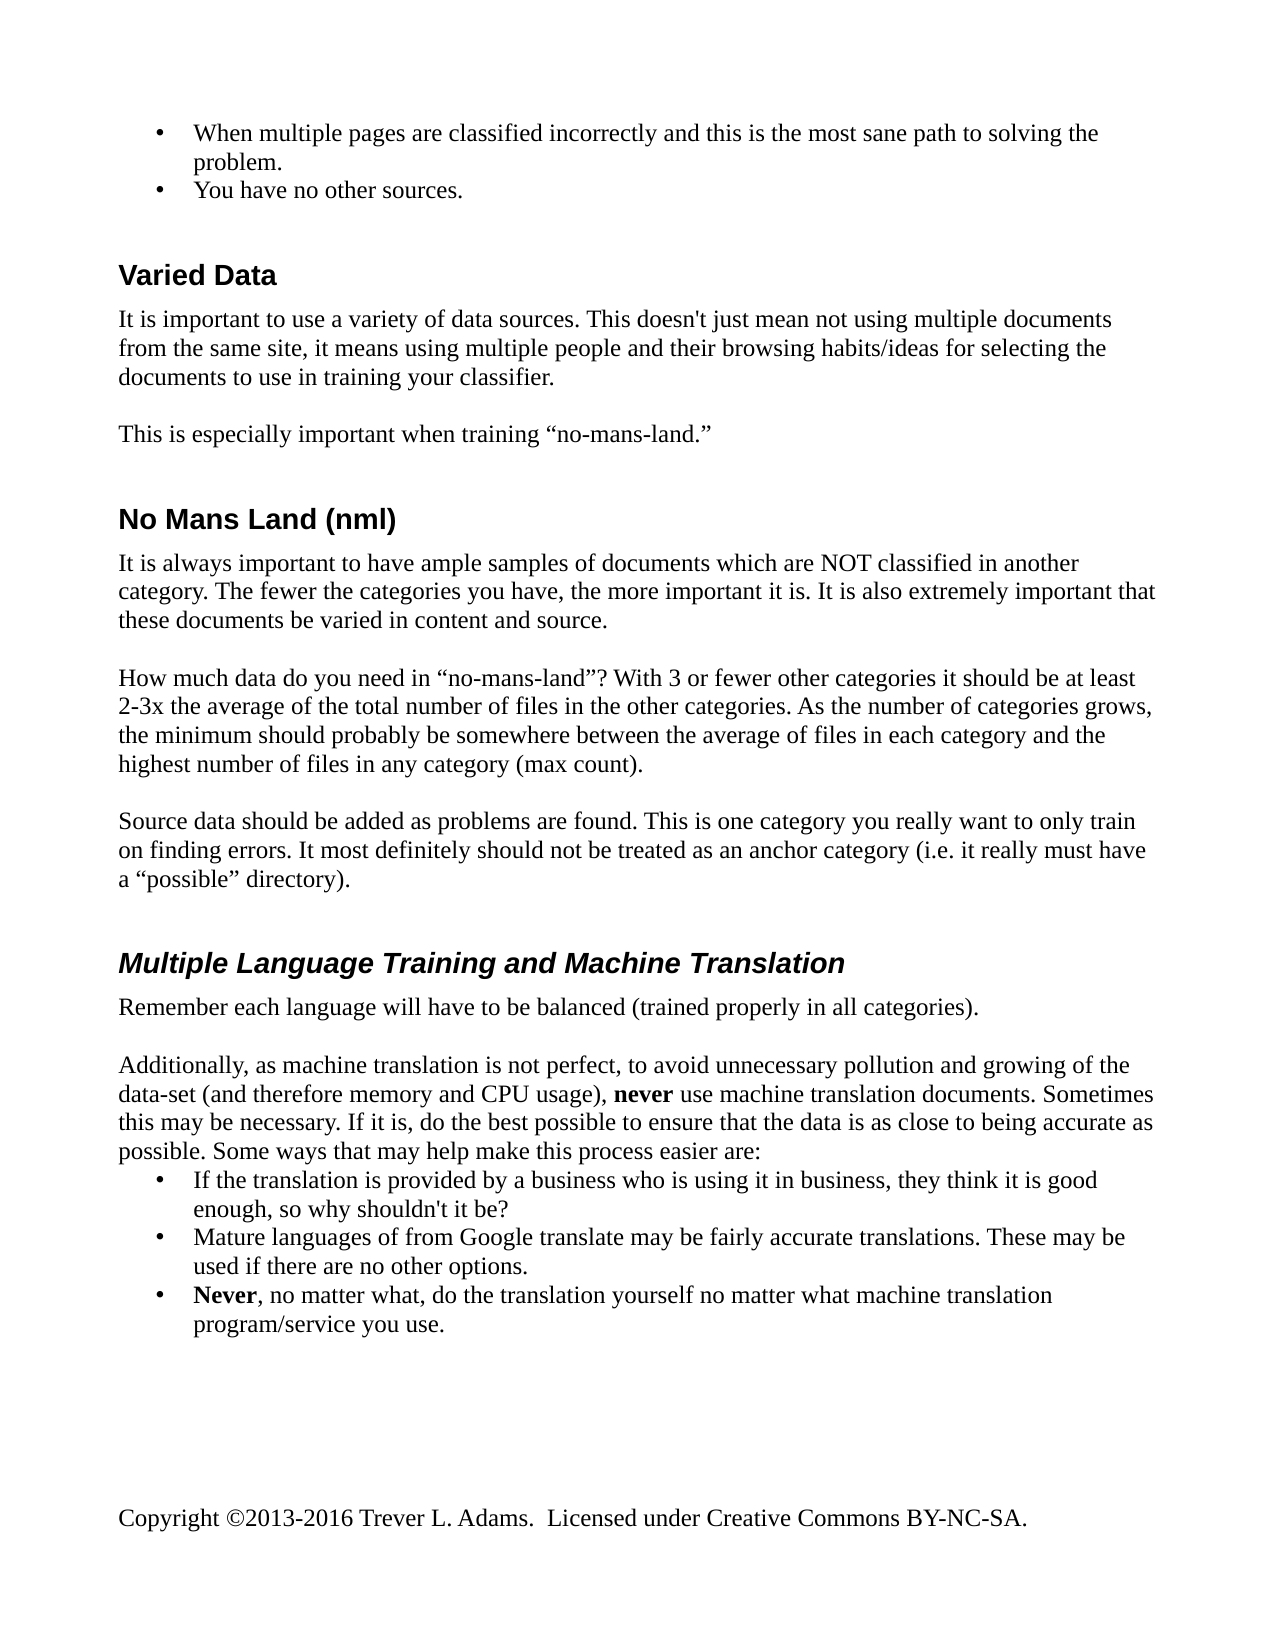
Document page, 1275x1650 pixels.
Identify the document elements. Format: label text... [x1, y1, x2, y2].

text How much data do you need in “no-mans-land”? With 3 or fewer other categories it should be at least 2-3x the average of the total number of files in the other categories. As the number of categories grows, the minimum should probably be somewhere between the average of files in each category and the highest number of files in any category (max count). [118, 663, 1157, 778]
list Mature languages of from Google translate may be fairly accurate translations. These may be used if there are no other options. [156, 1222, 1157, 1280]
subtitle Varied Data [118, 258, 1157, 292]
text Remember each language will have to be balanced (trained properly in all categories). [118, 992, 1157, 1021]
text Additionally, as machine translation is not perfect, to avoid unnecessary pollution and growing of the data-set (and therefore memory and CPU usage), never use machine translation documents. Sometimes this may be necessary. If it is, do the best possible to ensure that the data is as close to being accurate as possible. Some ways that may help make this process easier are: [118, 1050, 1157, 1165]
text This is especially important when training “no-mans-land.” [118, 419, 1157, 448]
text Source data should be added as problems are found. This is one category you really want to only train on finding errors. It most definitely should not be treated as an anchor category (i.e. it really must have a “possible” directory). [118, 806, 1157, 893]
text It is always important to have ample samples of documents which are NOT classified in another category. The fewer the categories you have, the more important it is. It is also extremely important that these documents be varied in content and source. [118, 548, 1157, 634]
subtitle No Mans Land (nml) [118, 502, 1157, 535]
list If the translation is provided by a business who is using it in business, they think it is good enough, so why shouldn't it be? [156, 1165, 1157, 1222]
text It is important to use a variety of data sources. This doesn't just mean not using multiple documents from the same site, it means using multiple people and their browsing habits/ideas for selecting the documents to use in training your classifier. [118, 304, 1157, 390]
list Never, no matter what, do the translation yourself no matter what machine translation program/service you use. [156, 1280, 1157, 1337]
list When multiple pages are classified incorrectly and this is the most sane path to solving the problem. [156, 118, 1157, 176]
subtitle Multiple Language Training and Machine Translation [118, 946, 1157, 980]
list You have no other sources. [156, 176, 1157, 204]
